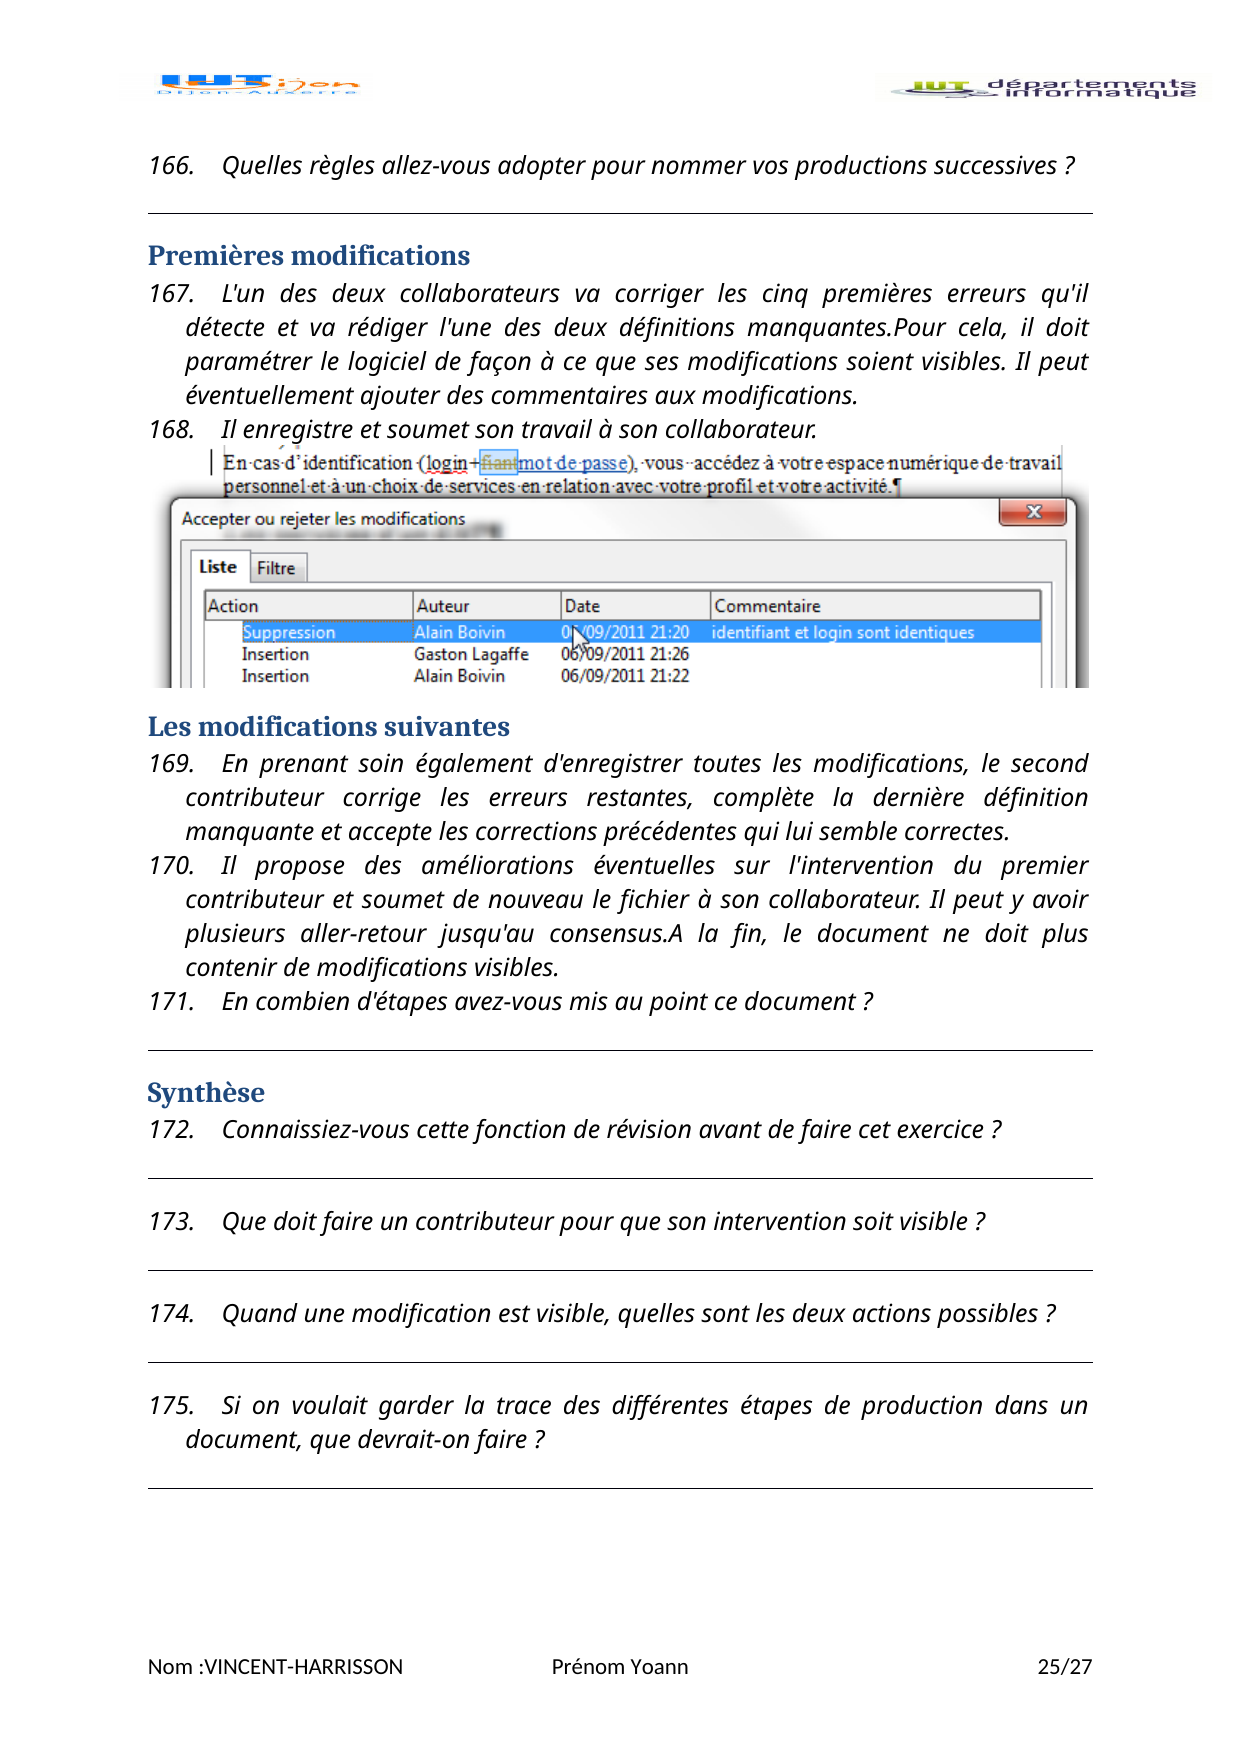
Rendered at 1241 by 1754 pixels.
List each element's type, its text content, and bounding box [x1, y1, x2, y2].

subtitle Si on voulait garder la trace des différentes étapes de production dans un document, que devrait-on faire ? [148, 1388, 1093, 1456]
subtitle Les modifications suivantes [148, 710, 1093, 743]
subtitle L'un des deux collaborateurs va corriger les cinq premières erreurs qu'il détecte et va rédiger l'une des deux définitions manquantes.Pour cela, il doit paramétrer le logiciel de façon à ce que ses modifications soient visibles. Il peut éventuellement ajouter des commentaires aux modifications. [148, 275, 1093, 412]
subtitle Quand une modification est visible, quelles sont les deux actions possibles ? [148, 1296, 1093, 1330]
subtitle Quelles règles allez-vous adopter pour nommer vos productions successives ? [148, 148, 1093, 182]
subtitle Il enregistre et soumet son travail à son collaborateur. [148, 412, 1093, 446]
picture [875, 73, 1213, 102]
subtitle Il propose des améliorations éventuelles sur l'intervention du premier contributeur et soumet de nouveau le fichier à son collaborateur. Il peut y avoir plusieurs aller-retour jusqu'au consensus.A la fin, le document ne doit plus contenir de modifications visibles. [148, 848, 1093, 984]
subtitle Que doit faire un contributeur pour que son intervention soit visible ? [148, 1204, 1093, 1238]
subtitle Premières modifications [148, 239, 1093, 273]
subtitle Synthèse [148, 1076, 1093, 1109]
subtitle En prenant soin également d'enregistrer toutes les modifications, le second contributeur corrige les erreurs restantes, complète la dernière définition manquante et accepte les corrections précédentes qui lui semble correctes. [148, 746, 1093, 848]
picture [118, 73, 374, 102]
subtitle En combien d'étapes avez-vous mis au point ce document ? [148, 984, 1093, 1018]
subtitle Connaissiez-vous cette fonction de révision avant de faire cet exercice ? [148, 1112, 1093, 1146]
